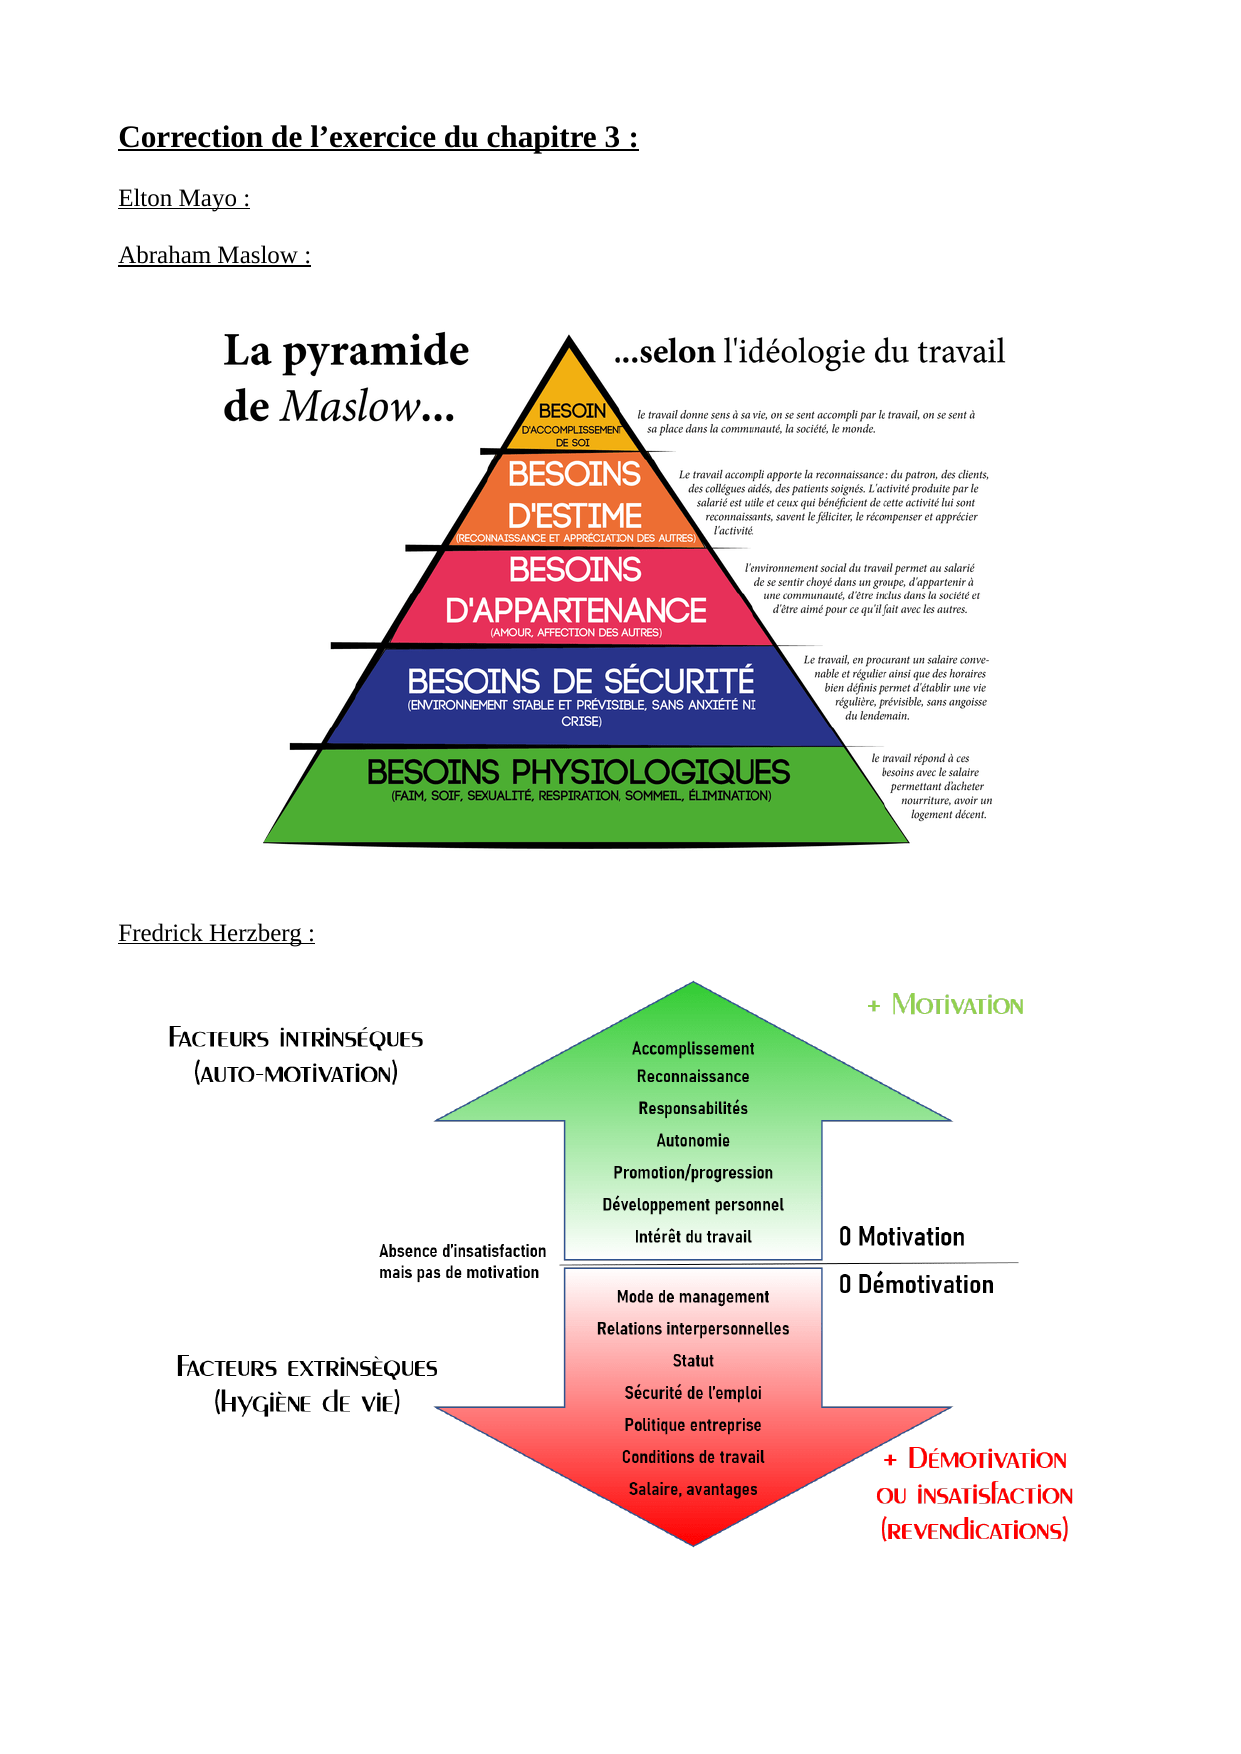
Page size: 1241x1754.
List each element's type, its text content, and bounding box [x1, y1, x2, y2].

picture [223, 326, 1017, 861]
text Fredrick Herzberg : [118, 918, 1122, 947]
text Elton Mayo : [118, 183, 1122, 212]
text Correction de l’exercice du chapitre 3 : [118, 118, 1122, 154]
text Abraham Maslow : [118, 240, 1122, 269]
picture [150, 975, 1090, 1563]
